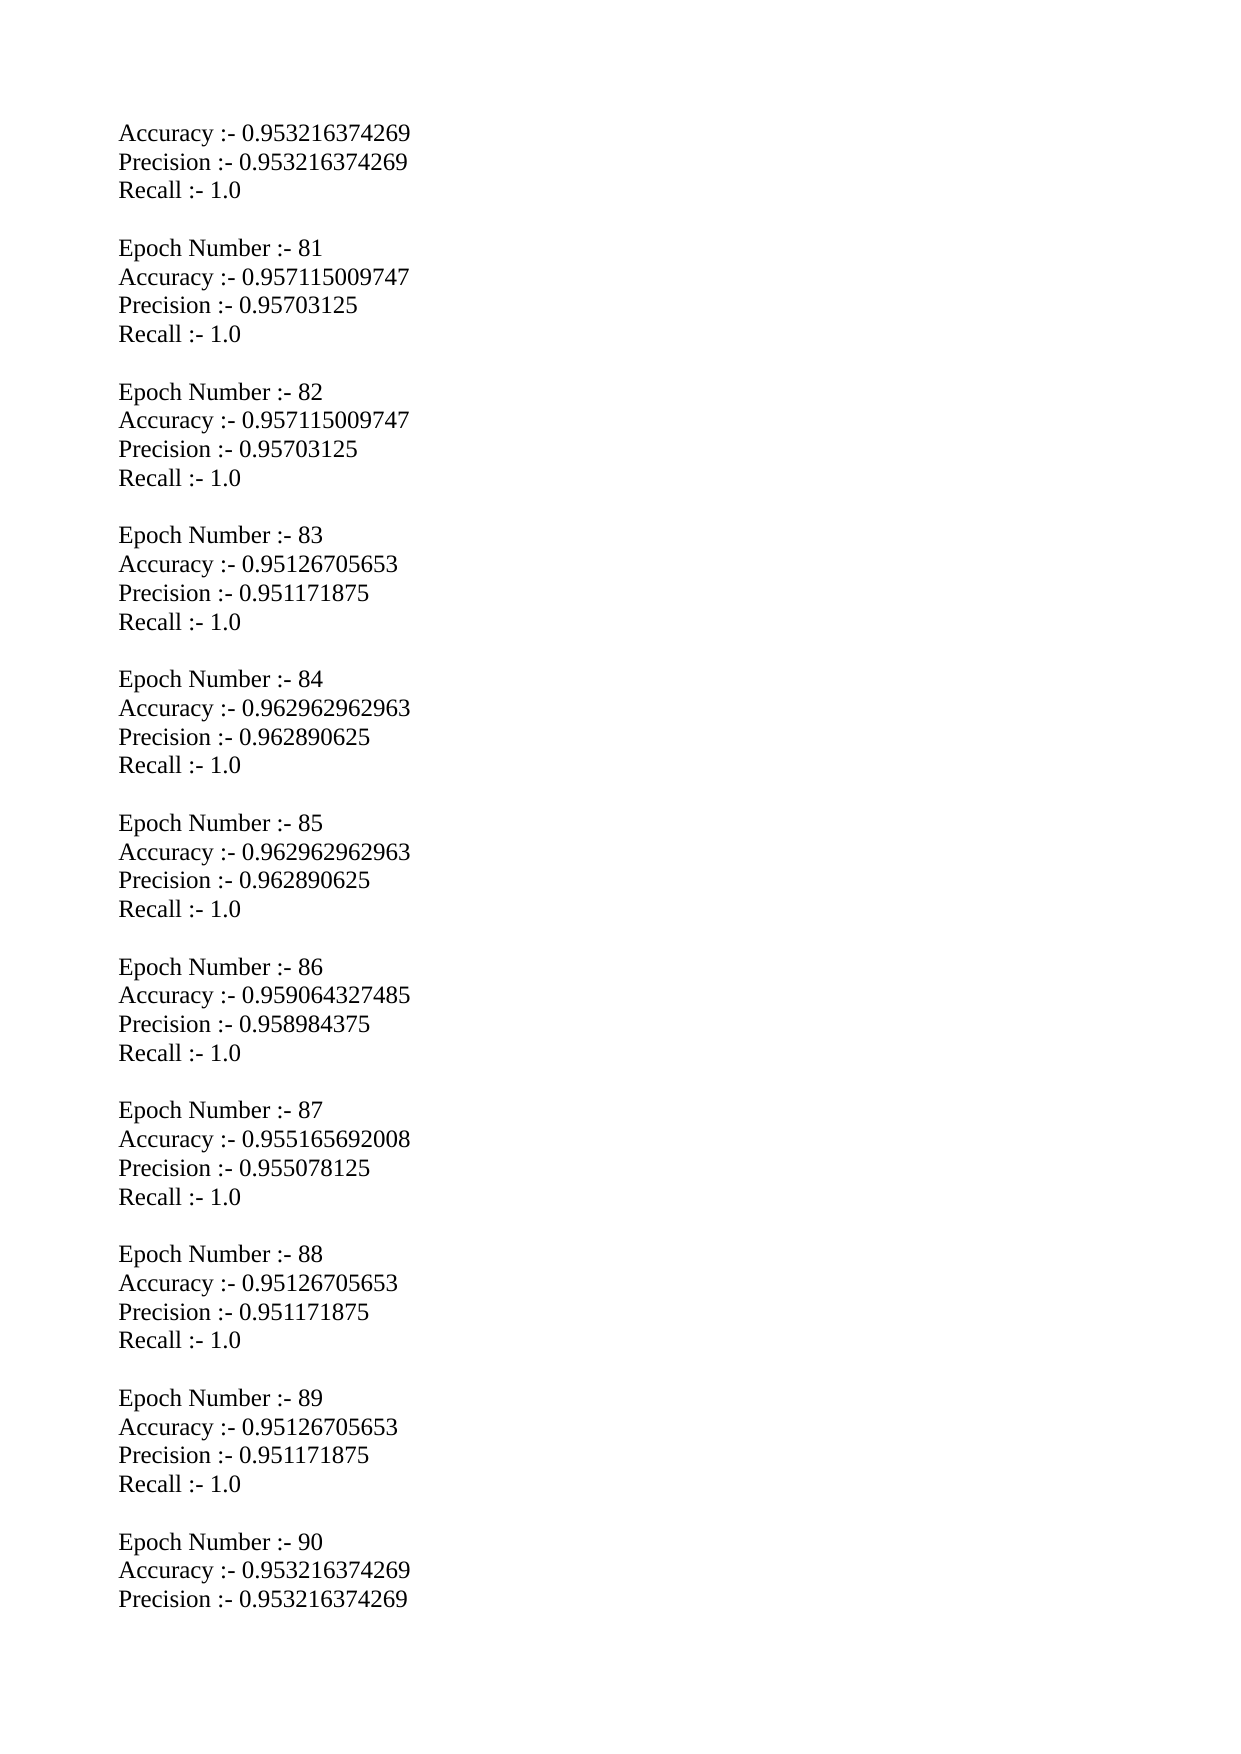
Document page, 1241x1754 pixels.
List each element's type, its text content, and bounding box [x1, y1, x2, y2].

text Precision :- 0.95703125 [118, 434, 1122, 463]
text Recall :- 1.0 [118, 607, 1122, 636]
text Precision :- 0.95703125 [118, 291, 1122, 319]
text Epoch Number :- 84 [118, 664, 1122, 693]
text Accuracy :- 0.95126705653 [118, 549, 1122, 578]
text Precision :- 0.955078125 [118, 1153, 1122, 1182]
text Epoch Number :- 82 [118, 377, 1122, 406]
text Epoch Number :- 88 [118, 1239, 1122, 1268]
text Recall :- 1.0 [118, 176, 1122, 204]
text Epoch Number :- 89 [118, 1383, 1122, 1412]
text Recall :- 1.0 [118, 751, 1122, 779]
text Precision :- 0.951171875 [118, 578, 1122, 607]
text Accuracy :- 0.959064327485 [118, 981, 1122, 1009]
text Epoch Number :- 85 [118, 808, 1122, 837]
text Recall :- 1.0 [118, 319, 1122, 348]
text Precision :- 0.951171875 [118, 1441, 1122, 1469]
text Epoch Number :- 90 [118, 1527, 1122, 1556]
text Accuracy :- 0.953216374269 [118, 1556, 1122, 1584]
text Accuracy :- 0.962962962963 [118, 693, 1122, 722]
text Precision :- 0.962890625 [118, 722, 1122, 751]
text Accuracy :- 0.953216374269 [118, 118, 1122, 147]
text Accuracy :- 0.957115009747 [118, 262, 1122, 291]
text Recall :- 1.0 [118, 1182, 1122, 1211]
text Epoch Number :- 86 [118, 952, 1122, 981]
text Precision :- 0.958984375 [118, 1009, 1122, 1038]
text Precision :- 0.951171875 [118, 1297, 1122, 1326]
text Recall :- 1.0 [118, 1326, 1122, 1354]
text Accuracy :- 0.962962962963 [118, 837, 1122, 866]
text Recall :- 1.0 [118, 463, 1122, 492]
text Precision :- 0.962890625 [118, 866, 1122, 894]
text Epoch Number :- 83 [118, 521, 1122, 549]
text Epoch Number :- 87 [118, 1096, 1122, 1124]
text Epoch Number :- 81 [118, 233, 1122, 262]
text Accuracy :- 0.95126705653 [118, 1268, 1122, 1297]
text Precision :- 0.953216374269 [118, 1584, 1122, 1613]
text Recall :- 1.0 [118, 894, 1122, 923]
text Precision :- 0.953216374269 [118, 147, 1122, 176]
text Accuracy :- 0.957115009747 [118, 406, 1122, 434]
text Recall :- 1.0 [118, 1038, 1122, 1067]
text Accuracy :- 0.955165692008 [118, 1124, 1122, 1153]
text Recall :- 1.0 [118, 1469, 1122, 1498]
text Accuracy :- 0.95126705653 [118, 1412, 1122, 1441]
